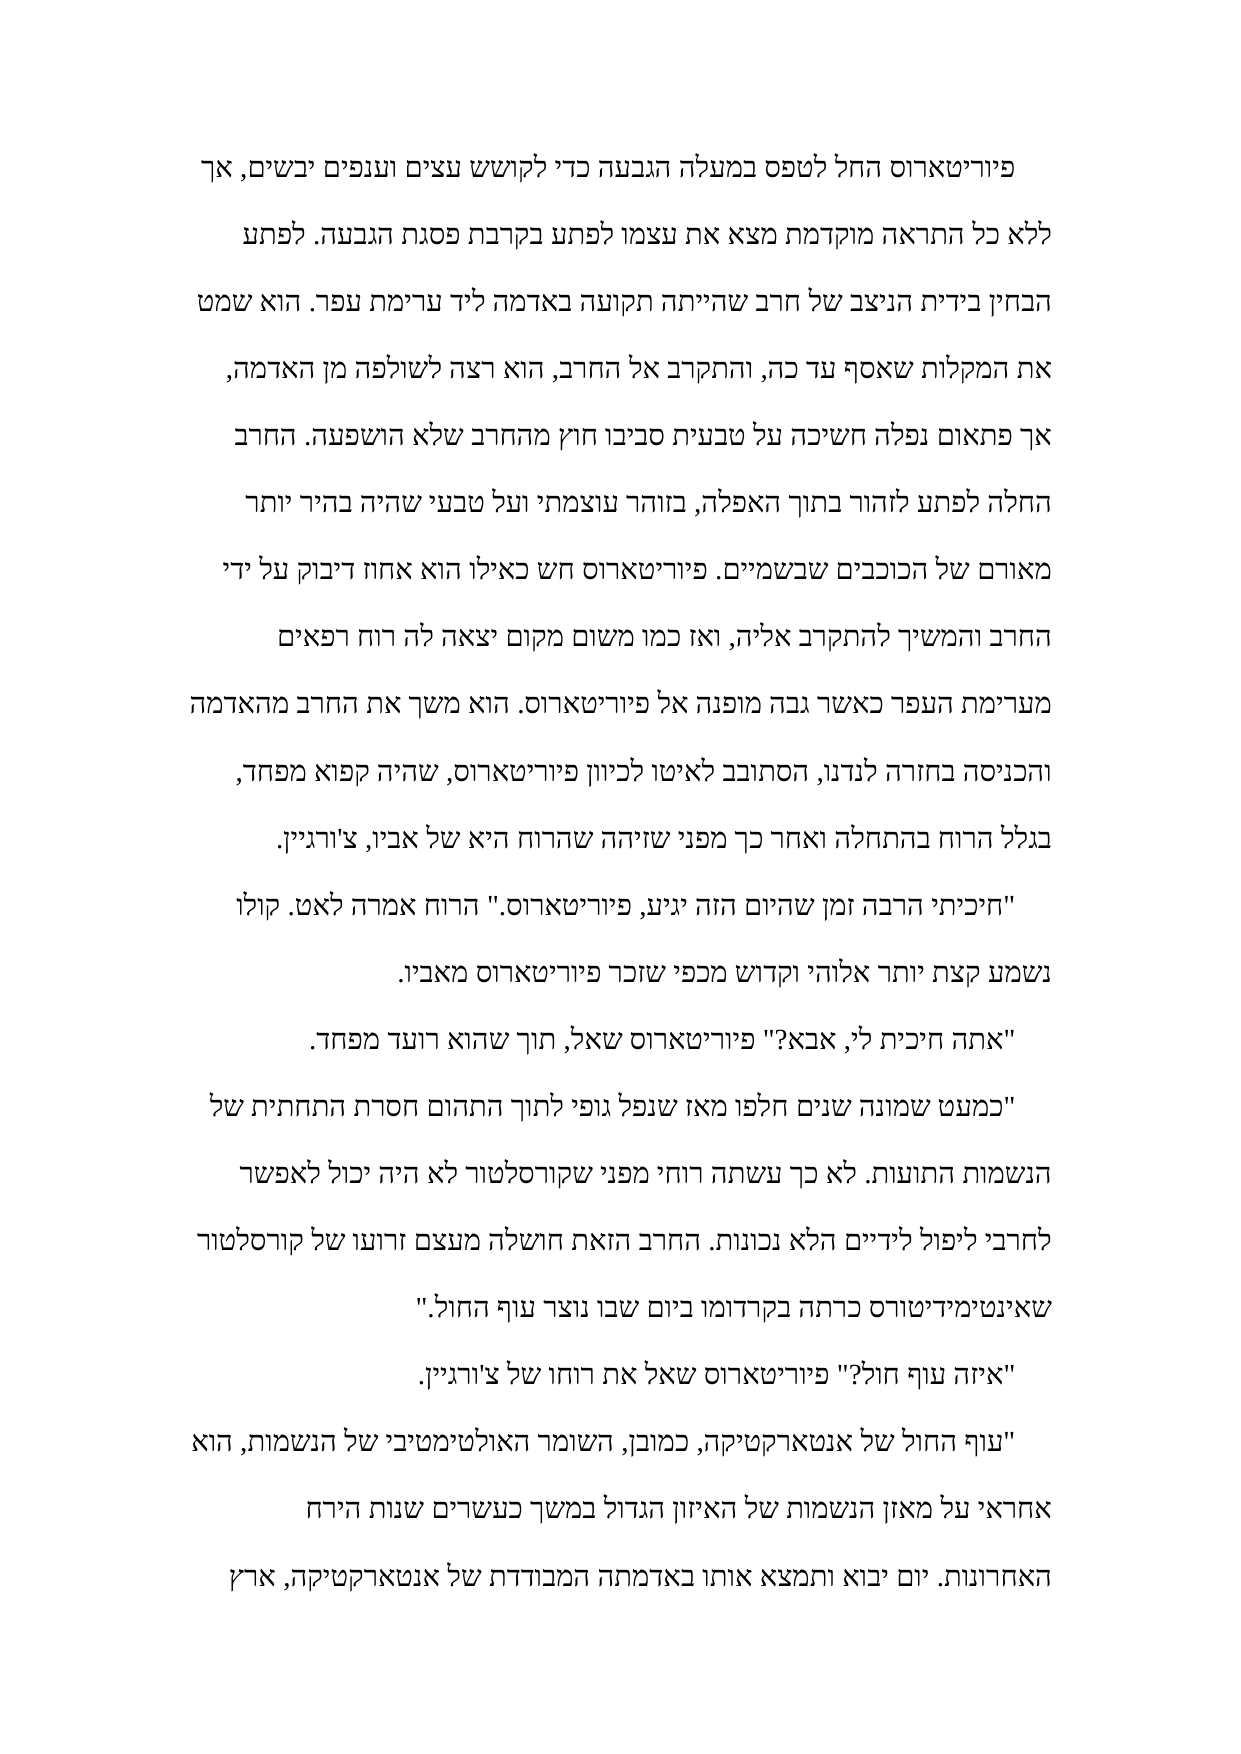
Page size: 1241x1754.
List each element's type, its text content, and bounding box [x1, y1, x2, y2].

text "כמעט שמונה שנים חלפו מאז שנפל גופי לתוך התהום חסרת התחתית של הנשמות התועות. לא כך עשתה רוחי מפני שקורסלטור לא היה יכול לאפשר לחרבי ליפול לידיים הלא נכונות. החרב הזאת חושלה מעצם זרועו של קורסלטור שאינטימידיטורס כרתה בקרדומו ביום שבו נוצר עוף החול." [187, 1089, 1053, 1324]
text "עוף החול של אנטארקטיקה, כמובן, השומר האולטימטיבי של הנשמות, הוא אחראי על מאזן הנשמות של האיזון הגדול במשך כעשרים שנות הירח האחרונות. יום יבוא ותמצא אותו באדמתה המבודדת של אנטארקטיקה, ארץ [187, 1424, 1053, 1592]
text פיוריטארוס החל לטפס במעלה הגבעה כדי לקושש עצים וענפים יבשים, אך ללא כל התראה מוקדמת מצא את עצמו לפתע בקרבת פסגת הגבעה. לפתע הבחין בידית הניצב של חרב שהייתה תקועה באדמה ליד ערימת עפר. הוא שמט את המקלות שאסף עד כה, והתקרב אל החרב, הוא רצה לשולפה מן האדמה, אך פתאום נפלה חשיכה על טבעית סביבו חוץ מהחרב שלא הושפעה. החרב החלה לפתע לזהור בתוך האפלה, בזוהר עוצמתי ועל טבעי שהיה בהיר יותר מאורם של הכוכבים שבשמיים. פיוריטארוס חש כאילו הוא אחוז דיבוק על ידי החרב והמשיך להתקרב אליה, ואז כמו משום מקום יצאה לה רוח רפאים מערימת העפר כאשר גבה מופנה אל פיוריטארוס. הוא משך את החרב מהאדמה והכניסה בחזרה לנדנו, הסתובב לאיטו לכיוון פיוריטארוס, שהיה קפוא מפחד, בגלל הרוח בהתחלה ואחר כך מפני שזיהה שהרוח היא של אביו, צ'ורגיין. [187, 150, 1053, 854]
text "איזה עוף חול?" פיוריטארוס שאל את רוחו של צ'ורגיין. [187, 1357, 1053, 1391]
text "חיכיתי הרבה זמן שהיום הזה יגיע, פיוריטארוס." הרוח אמרה לאט. קולו נשמע קצת יותר אלוהי וקדוש מכפי שזכר פיוריטארוס מאביו. [187, 888, 1053, 988]
text "אתה חיכית לי, אבא?" פיוריטארוס שאל, תוך שהוא רועד מפחד. [187, 1022, 1053, 1056]
